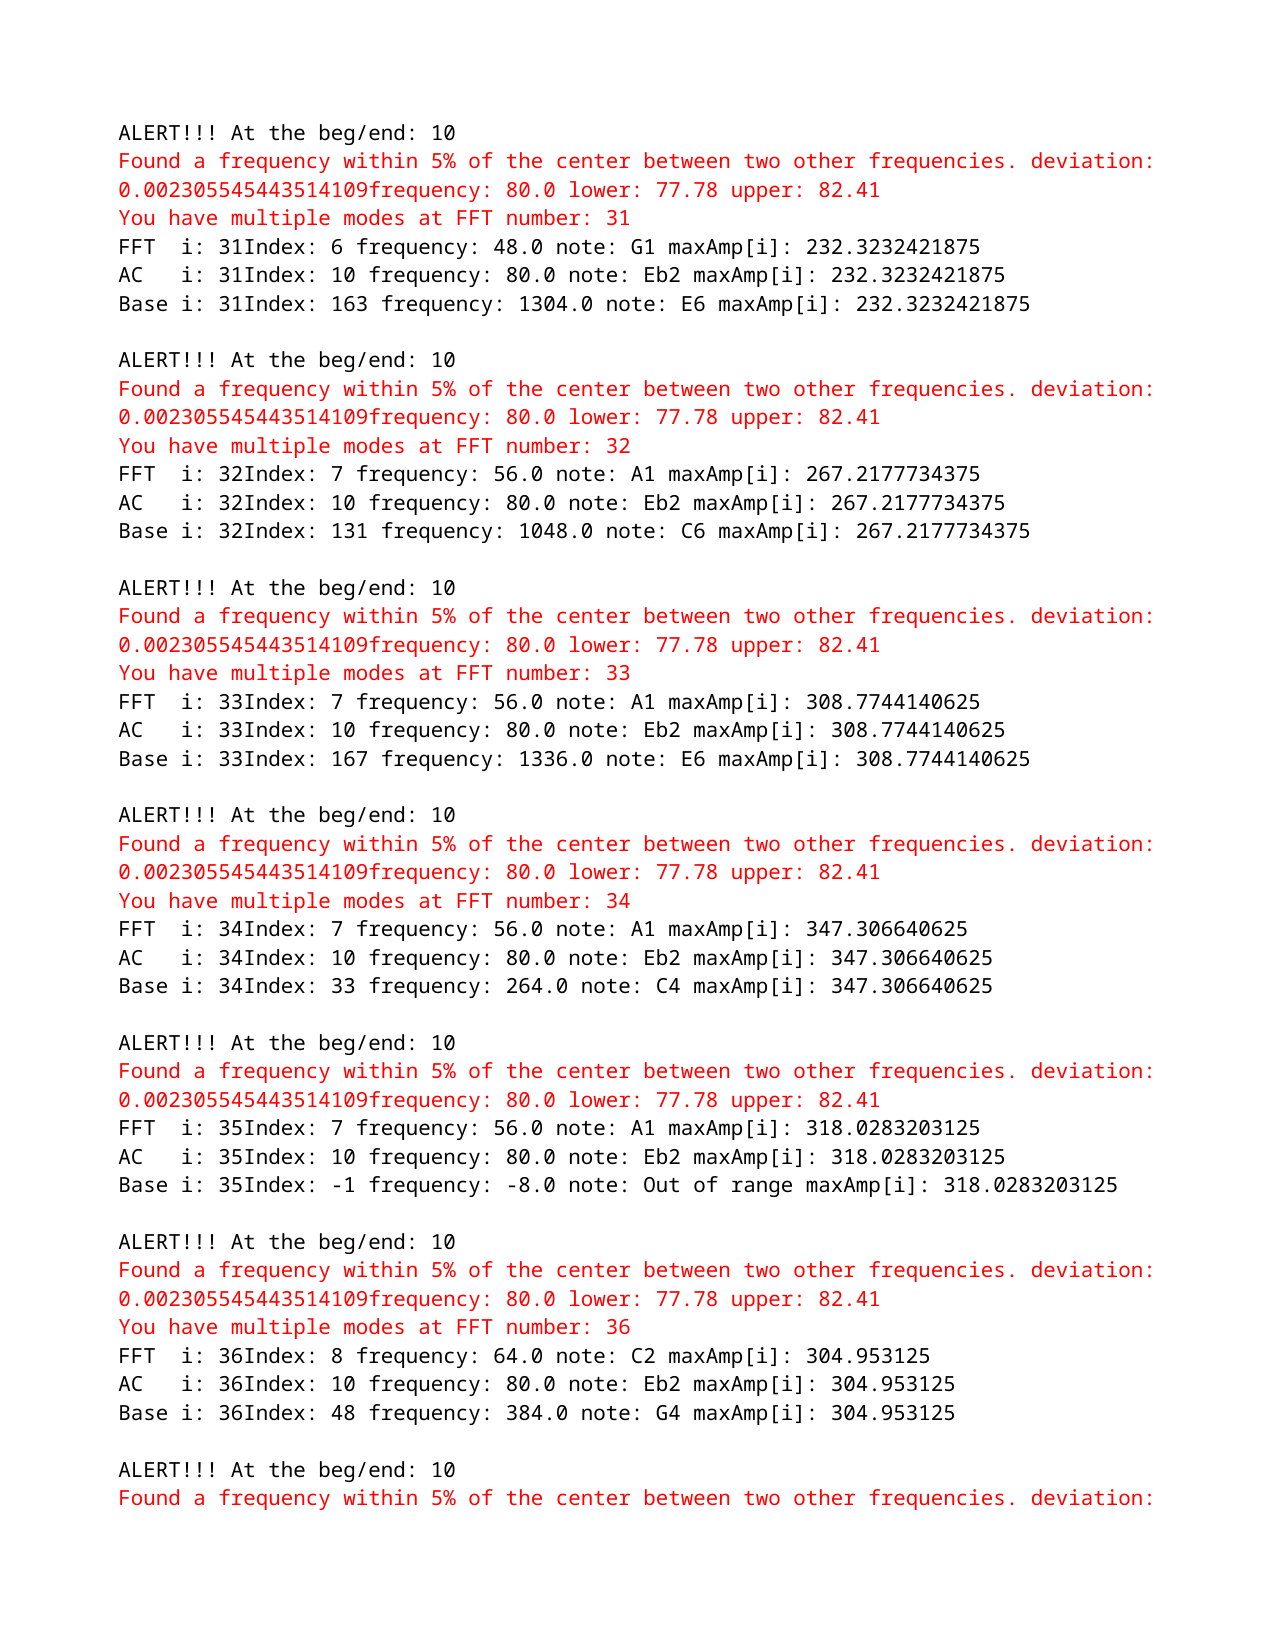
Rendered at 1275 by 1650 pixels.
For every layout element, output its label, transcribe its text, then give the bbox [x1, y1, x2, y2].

text ALERT!!! At the beg/end: 10 [118, 1227, 1157, 1256]
text AC i: 36Index: 10 frequency: 80.0 note: Eb2 maxAmp[i]: 304.953125 [118, 1369, 1157, 1398]
text Found a frequency within 5% of the center between two other frequencies. deviation: 0.002305545443514109frequency: 80.0 lower: 77.78 upper: 82.41 [118, 829, 1157, 886]
text ALERT!!! At the beg/end: 10 [118, 1028, 1157, 1057]
text FFT i: 36Index: 8 frequency: 64.0 note: C2 maxAmp[i]: 304.953125 [118, 1341, 1157, 1369]
text Base i: 32Index: 131 frequency: 1048.0 note: C6 maxAmp[i]: 267.2177734375 [118, 516, 1157, 545]
text FFT i: 32Index: 7 frequency: 56.0 note: A1 maxAmp[i]: 267.2177734375 [118, 459, 1157, 488]
text You have multiple modes at FFT number: 33 [118, 658, 1157, 687]
text Found a frequency within 5% of the center between two other frequencies. deviation: 0.002305545443514109frequency: 80.0 lower: 77.78 upper: 82.41 [118, 1057, 1157, 1113]
text You have multiple modes at FFT number: 36 [118, 1312, 1157, 1341]
text You have multiple modes at FFT number: 32 [118, 431, 1157, 459]
text FFT i: 35Index: 7 frequency: 56.0 note: A1 maxAmp[i]: 318.0283203125 [118, 1113, 1157, 1142]
text FFT i: 34Index: 7 frequency: 56.0 note: A1 maxAmp[i]: 347.306640625 [118, 914, 1157, 943]
text ALERT!!! At the beg/end: 10 [118, 1455, 1157, 1483]
text ALERT!!! At the beg/end: 10 [118, 346, 1157, 374]
text Found a frequency within 5% of the center between two other frequencies. deviation: 0.002305545443514109frequency: 80.0 lower: 77.78 upper: 82.41 [118, 374, 1157, 431]
text You have multiple modes at FFT number: 31 [118, 203, 1157, 232]
text Base i: 36Index: 48 frequency: 384.0 note: G4 maxAmp[i]: 304.953125 [118, 1398, 1157, 1426]
text Found a frequency within 5% of the center between two other frequencies. deviation: 0.002305545443514109frequency: 80.0 lower: 77.78 upper: 82.41 [118, 147, 1157, 203]
text Base i: 33Index: 167 frequency: 1336.0 note: E6 maxAmp[i]: 308.7744140625 [118, 744, 1157, 772]
text Base i: 35Index: -1 frequency: -8.0 note: Out of range maxAmp[i]: 318.0283203125 [118, 1170, 1157, 1199]
text ALERT!!! At the beg/end: 10 [118, 573, 1157, 602]
text AC i: 32Index: 10 frequency: 80.0 note: Eb2 maxAmp[i]: 267.2177734375 [118, 488, 1157, 516]
text AC i: 35Index: 10 frequency: 80.0 note: Eb2 maxAmp[i]: 318.0283203125 [118, 1142, 1157, 1170]
text Base i: 34Index: 33 frequency: 264.0 note: C4 maxAmp[i]: 347.306640625 [118, 971, 1157, 1000]
text AC i: 31Index: 10 frequency: 80.0 note: Eb2 maxAmp[i]: 232.3232421875 [118, 260, 1157, 289]
text AC i: 33Index: 10 frequency: 80.0 note: Eb2 maxAmp[i]: 308.7744140625 [118, 715, 1157, 744]
text Base i: 31Index: 163 frequency: 1304.0 note: E6 maxAmp[i]: 232.3232421875 [118, 289, 1157, 317]
text Found a frequency within 5% of the center between two other frequencies. deviation: [118, 1483, 1157, 1512]
text FFT i: 31Index: 6 frequency: 48.0 note: G1 maxAmp[i]: 232.3232421875 [118, 232, 1157, 260]
text You have multiple modes at FFT number: 34 [118, 886, 1157, 914]
text Found a frequency within 5% of the center between two other frequencies. deviation: 0.002305545443514109frequency: 80.0 lower: 77.78 upper: 82.41 [118, 1256, 1157, 1312]
text ALERT!!! At the beg/end: 10 [118, 801, 1157, 829]
text FFT i: 33Index: 7 frequency: 56.0 note: A1 maxAmp[i]: 308.7744140625 [118, 687, 1157, 715]
text ALERT!!! At the beg/end: 10 [118, 118, 1157, 147]
text AC i: 34Index: 10 frequency: 80.0 note: Eb2 maxAmp[i]: 347.306640625 [118, 943, 1157, 971]
text Found a frequency within 5% of the center between two other frequencies. deviation: 0.002305545443514109frequency: 80.0 lower: 77.78 upper: 82.41 [118, 602, 1157, 658]
